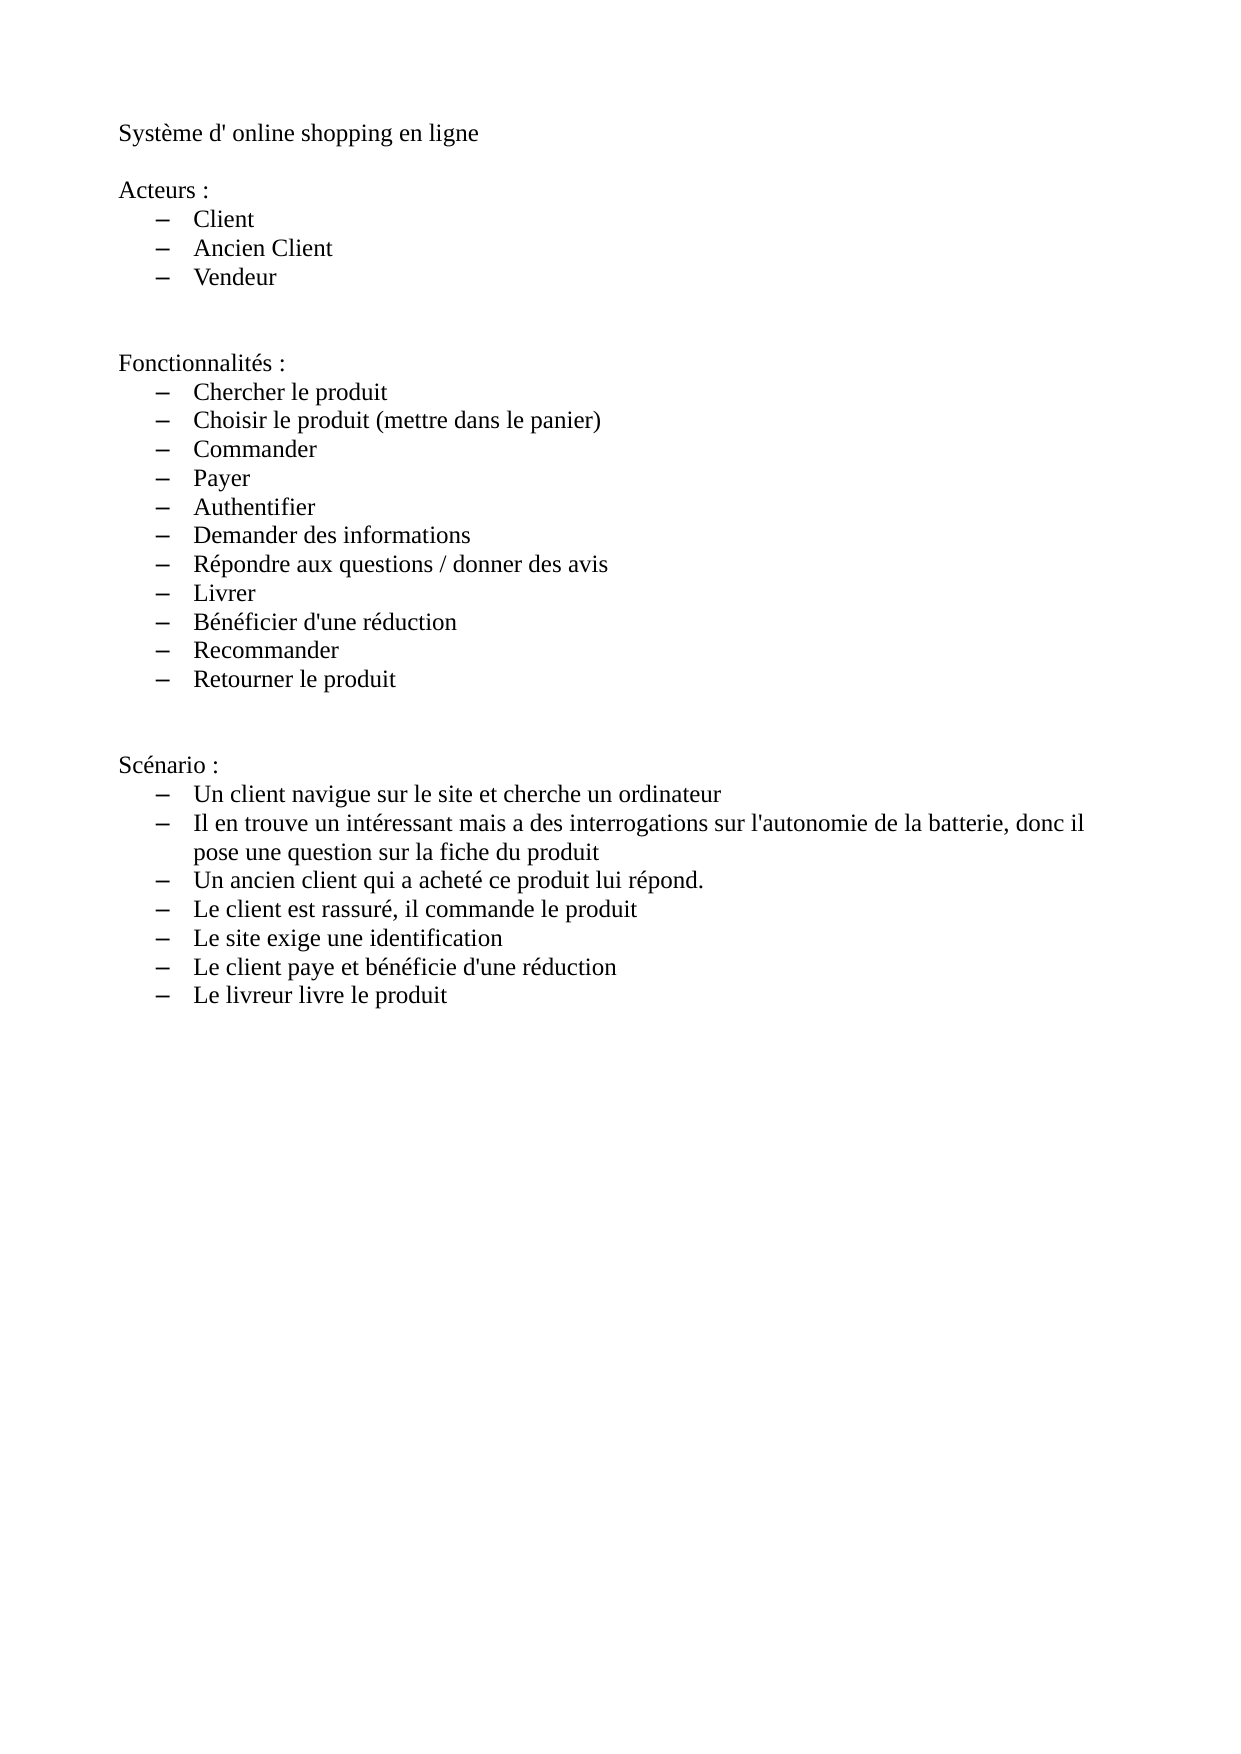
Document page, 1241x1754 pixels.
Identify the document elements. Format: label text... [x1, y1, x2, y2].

list Le site exige une identification [156, 923, 1122, 952]
list Authentifier [156, 492, 1122, 521]
list Le client paye et bénéficie d'une réduction [156, 952, 1122, 981]
list Bénéficier d'une réduction [156, 607, 1122, 636]
list Le livreur livre le produit [156, 981, 1122, 1009]
list Choisir le produit (mettre dans le panier) [156, 406, 1122, 434]
list Livrer [156, 578, 1122, 607]
list Retourner le produit [156, 664, 1122, 693]
list Recommander [156, 636, 1122, 664]
list Payer [156, 463, 1122, 492]
list Il en trouve un intéressant mais a des interrogations sur l'autonomie de la batterie, donc il pose une question sur la fiche du produit [156, 808, 1122, 866]
list Ancien Client [156, 233, 1122, 262]
list Un ancien client qui a acheté ce produit lui répond. [156, 866, 1122, 894]
list Le client est rassuré, il commande le produit [156, 894, 1122, 923]
list Vendeur [156, 262, 1122, 291]
list Commander [156, 434, 1122, 463]
text Fonctionnalités : [118, 348, 1122, 377]
text Scénario : [118, 751, 1122, 779]
list Un client navigue sur le site et cherche un ordinateur [156, 779, 1122, 808]
list Client [156, 204, 1122, 233]
list Chercher le produit [156, 377, 1122, 406]
text Système d' online shopping en ligne [118, 118, 1122, 147]
text Acteurs : [118, 176, 1122, 204]
list Demander des informations [156, 521, 1122, 549]
list Répondre aux questions / donner des avis [156, 549, 1122, 578]
